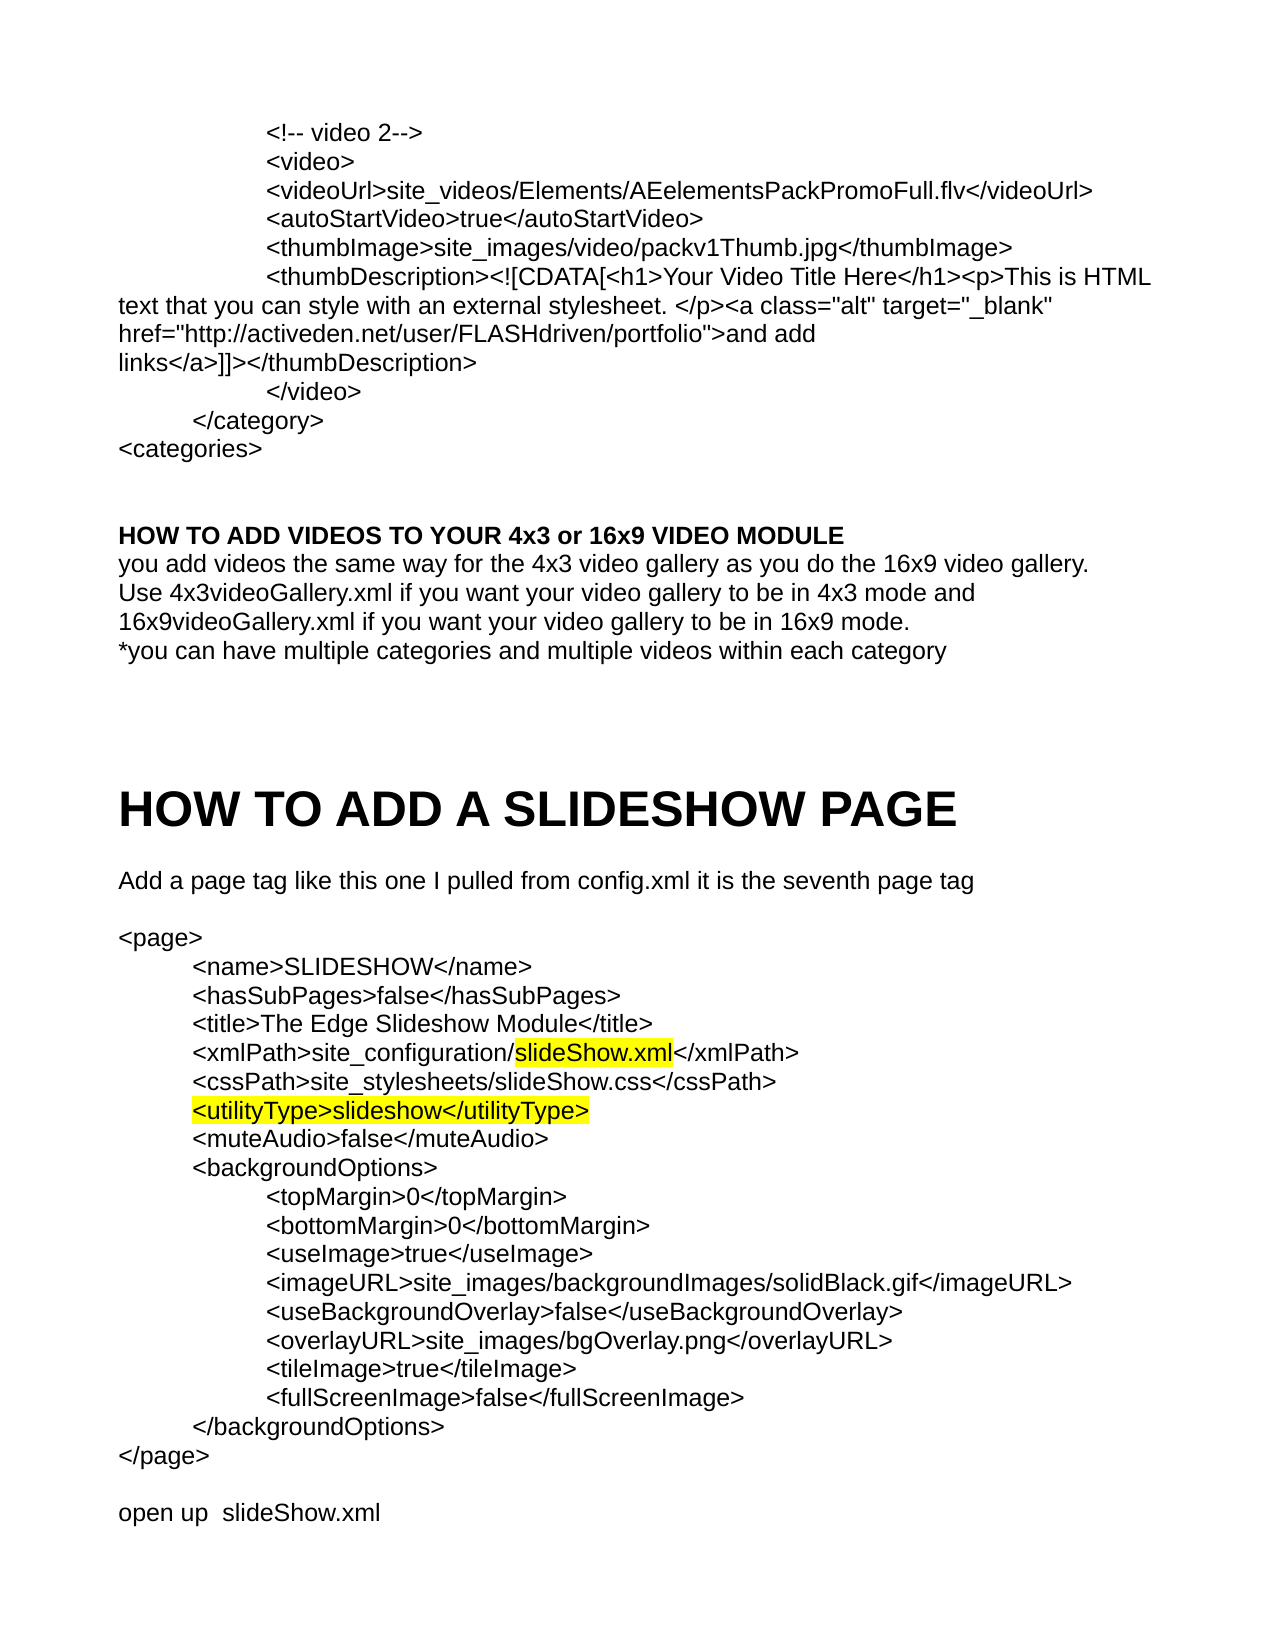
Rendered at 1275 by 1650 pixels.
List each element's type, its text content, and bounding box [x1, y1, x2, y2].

text Add a page tag like this one I pulled from config.xml it is the seventh page tag [118, 866, 1157, 894]
text *you can have multiple categories and multiple videos within each category [118, 636, 1157, 664]
text Use 4x3videoGallery.xml if you want your video gallery to be in 4x3 mode and 16x9videoGallery.xml if you want your video gallery to be in 16x9 mode. [118, 578, 1157, 636]
text </page> [118, 1441, 1157, 1469]
text <topMargin>0</topMargin> [118, 1182, 1157, 1211]
text <bottomMargin>0</bottomMargin> [118, 1211, 1157, 1239]
text <autoStartVideo>true</autoStartVideo> [118, 204, 1157, 233]
text <xmlPath>site_configuration/slideShow.xml</xmlPath> [118, 1038, 1157, 1067]
text <imageURL>site_images/backgroundImages/solidBlack.gif</imageURL> [118, 1268, 1157, 1297]
text </backgroundOptions> [118, 1412, 1157, 1441]
text <categories> [118, 434, 1157, 463]
text <useImage>true</useImage> [118, 1239, 1157, 1268]
text <fullScreenImage>false</fullScreenImage> [118, 1383, 1157, 1412]
text <backgroundOptions> [118, 1153, 1157, 1182]
text <title>The Edge Slideshow Module</title> [118, 1009, 1157, 1038]
text <muteAudio>false</muteAudio> [118, 1124, 1157, 1153]
text <hasSubPages>false</hasSubPages> [118, 981, 1157, 1009]
text HOW TO ADD VIDEOS TO YOUR 4x3 or 16x9 VIDEO MODULE [118, 521, 1157, 549]
text <thumbImage>site_images/video/packv1Thumb.jpg</thumbImage> [118, 233, 1157, 262]
text <video> [118, 147, 1157, 176]
text <cssPath>site_stylesheets/slideShow.css</cssPath> [118, 1067, 1157, 1096]
text <name>SLIDESHOW</name> [118, 952, 1157, 981]
text open up slideShow.xml [118, 1498, 1157, 1527]
text <page> [118, 923, 1157, 952]
text </category> [118, 406, 1157, 434]
text <overlayURL>site_images/bgOverlay.png</overlayURL> [118, 1326, 1157, 1354]
text HOW TO ADD A SLIDESHOW PAGE [118, 779, 1157, 837]
text </video> [118, 377, 1157, 406]
text <useBackgroundOverlay>false</useBackgroundOverlay> [118, 1297, 1157, 1326]
text <videoUrl>site_videos/Elements/AEelementsPackPromoFull.flv</videoUrl> [118, 176, 1157, 204]
text <thumbDescription><![CDATA[<h1>Your Video Title Here</h1><p>This is HTML text that you can style with an external stylesheet. </p><a class="alt" target="_blank" href="http://activeden.net/user/FLASHdriven/portfolio">and add links</a>]]></thumbDescription> [118, 262, 1157, 377]
text <!-- video 2--> [118, 118, 1157, 147]
text <tileImage>true</tileImage> [118, 1354, 1157, 1383]
text you add videos the same way for the 4x3 video gallery as you do the 16x9 video gallery. [118, 549, 1157, 578]
text <utilityType>slideshow</utilityType> [118, 1096, 1157, 1124]
